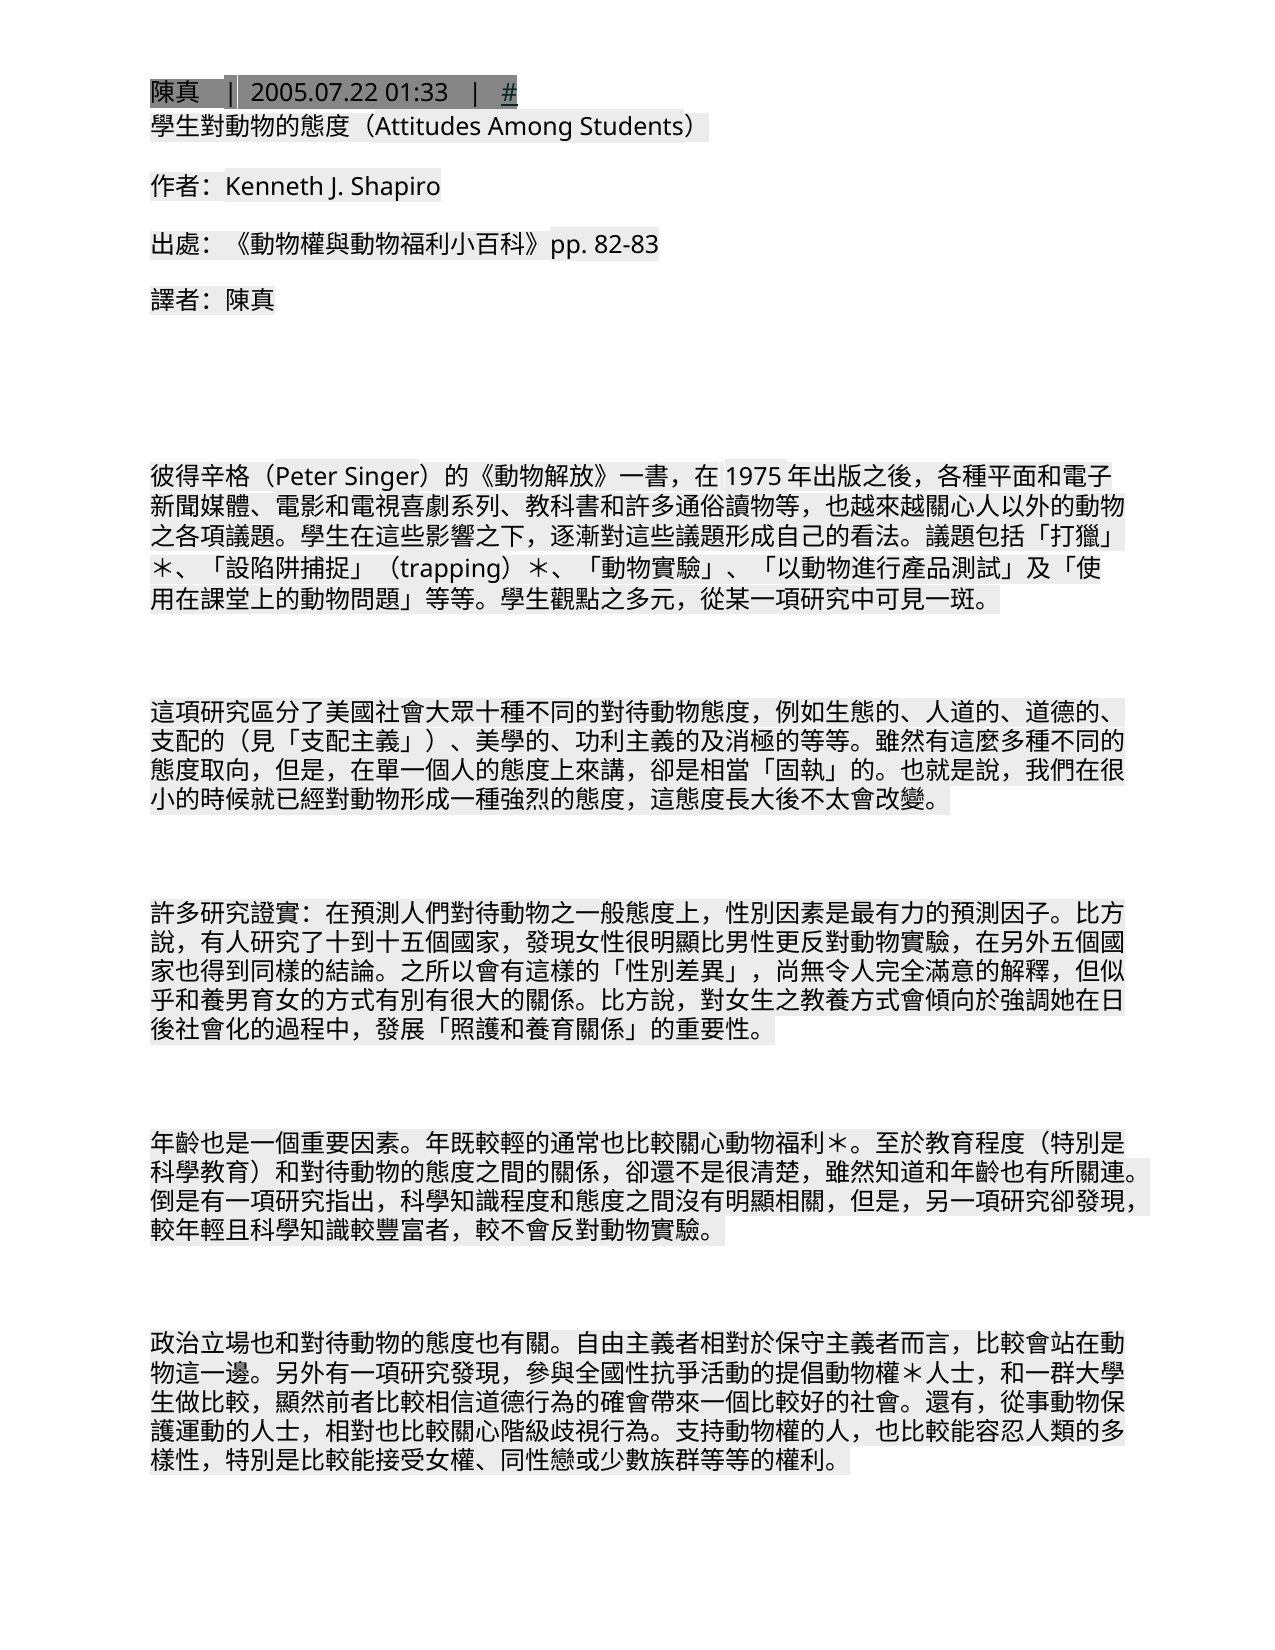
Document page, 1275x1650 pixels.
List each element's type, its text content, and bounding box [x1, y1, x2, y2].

text 譯者：陳真 [150, 286, 1125, 315]
text 彼得辛格（Peter Singer）的《動物解放》一書，在1975年出版之後，各種平面和電子新聞媒體、電影和電視喜劇系列、教科書和許多通俗讀物等，也越來越關心人以外的動物之各項議題。學生在這些影響之下，逐漸對這些議題形成自己的看法。議題包括「打獵」＊、「設陷阱捕捉」（trapping）＊、「動物實驗」、「以動物進行產品測試」及「使用在課堂上的動物問題」等等。學生觀點之多元，從某一項研究中可見一斑。 [150, 458, 1125, 614]
text 作者：Kenneth J. Shapiro [150, 168, 1125, 202]
text 許多研究證實：在預測人們對待動物之一般態度上，性別因素是最有力的預測因子。比方說，有人研究了十到十五個國家，發現女性很明顯比男性更反對動物實驗，在另外五個國家也得到同樣的結論。之所以會有這樣的「性別差異」，尚無令人完全滿意的解釋，但似乎和養男育女的方式有別有很大的關係。比方說，對女生之教養方式會傾向於強調她在日後社會化的過程中，發展「照護和養育關係」的重要性。 [150, 899, 1125, 1045]
text 出處：《動物權與動物福利小百科》pp. 82-83 [150, 227, 1125, 261]
text 這項研究區分了美國社會大眾十種不同的對待動物態度，例如生態的、人道的、道德的、支配的（見「支配主義」）、美學的、功利主義的及消極的等等。雖然有這麼多種不同的態度取向，但是，在單一個人的態度上來講，卻是相當「固執」的。也就是說，我們在很小的時候就已經對動物形成一種強烈的態度，這態度長大後不太會改變。 [150, 698, 1125, 815]
text 年齡也是一個重要因素。年既較輕的通常也比較關心動物福利＊。至於教育程度（特別是科學教育）和對待動物的態度之間的關係，卻還不是很清楚，雖然知道和年齡也有所關連。倒是有一項研究指出，科學知識程度和態度之間沒有明顯相關，但是，另一項研究卻發現，較年輕且科學知識較豐富者，較不會反對動物實驗。 [150, 1129, 1125, 1246]
text 陳真 | 2005.07.22 01:33 | # [150, 75, 1125, 109]
text 學生對動物的態度（Attitudes Among Students） [150, 109, 1125, 143]
text 政治立場也和對待動物的態度也有關。自由主義者相對於保守主義者而言，比較會站在動物這一邊。另外有一項研究發現，參與全國性抗爭活動的提倡動物權＊人士，和一群大學生做比較，顯然前者比較相信道德行為的確會帶來一個比較好的社會。還有，從事動物保護運動的人士，相對也比較關心階級歧視行為。支持動物權的人，也比較能容忍人類的多樣性，特別是比較能接受女權、同性戀或少數族群等等的權利。 [150, 1329, 1125, 1475]
